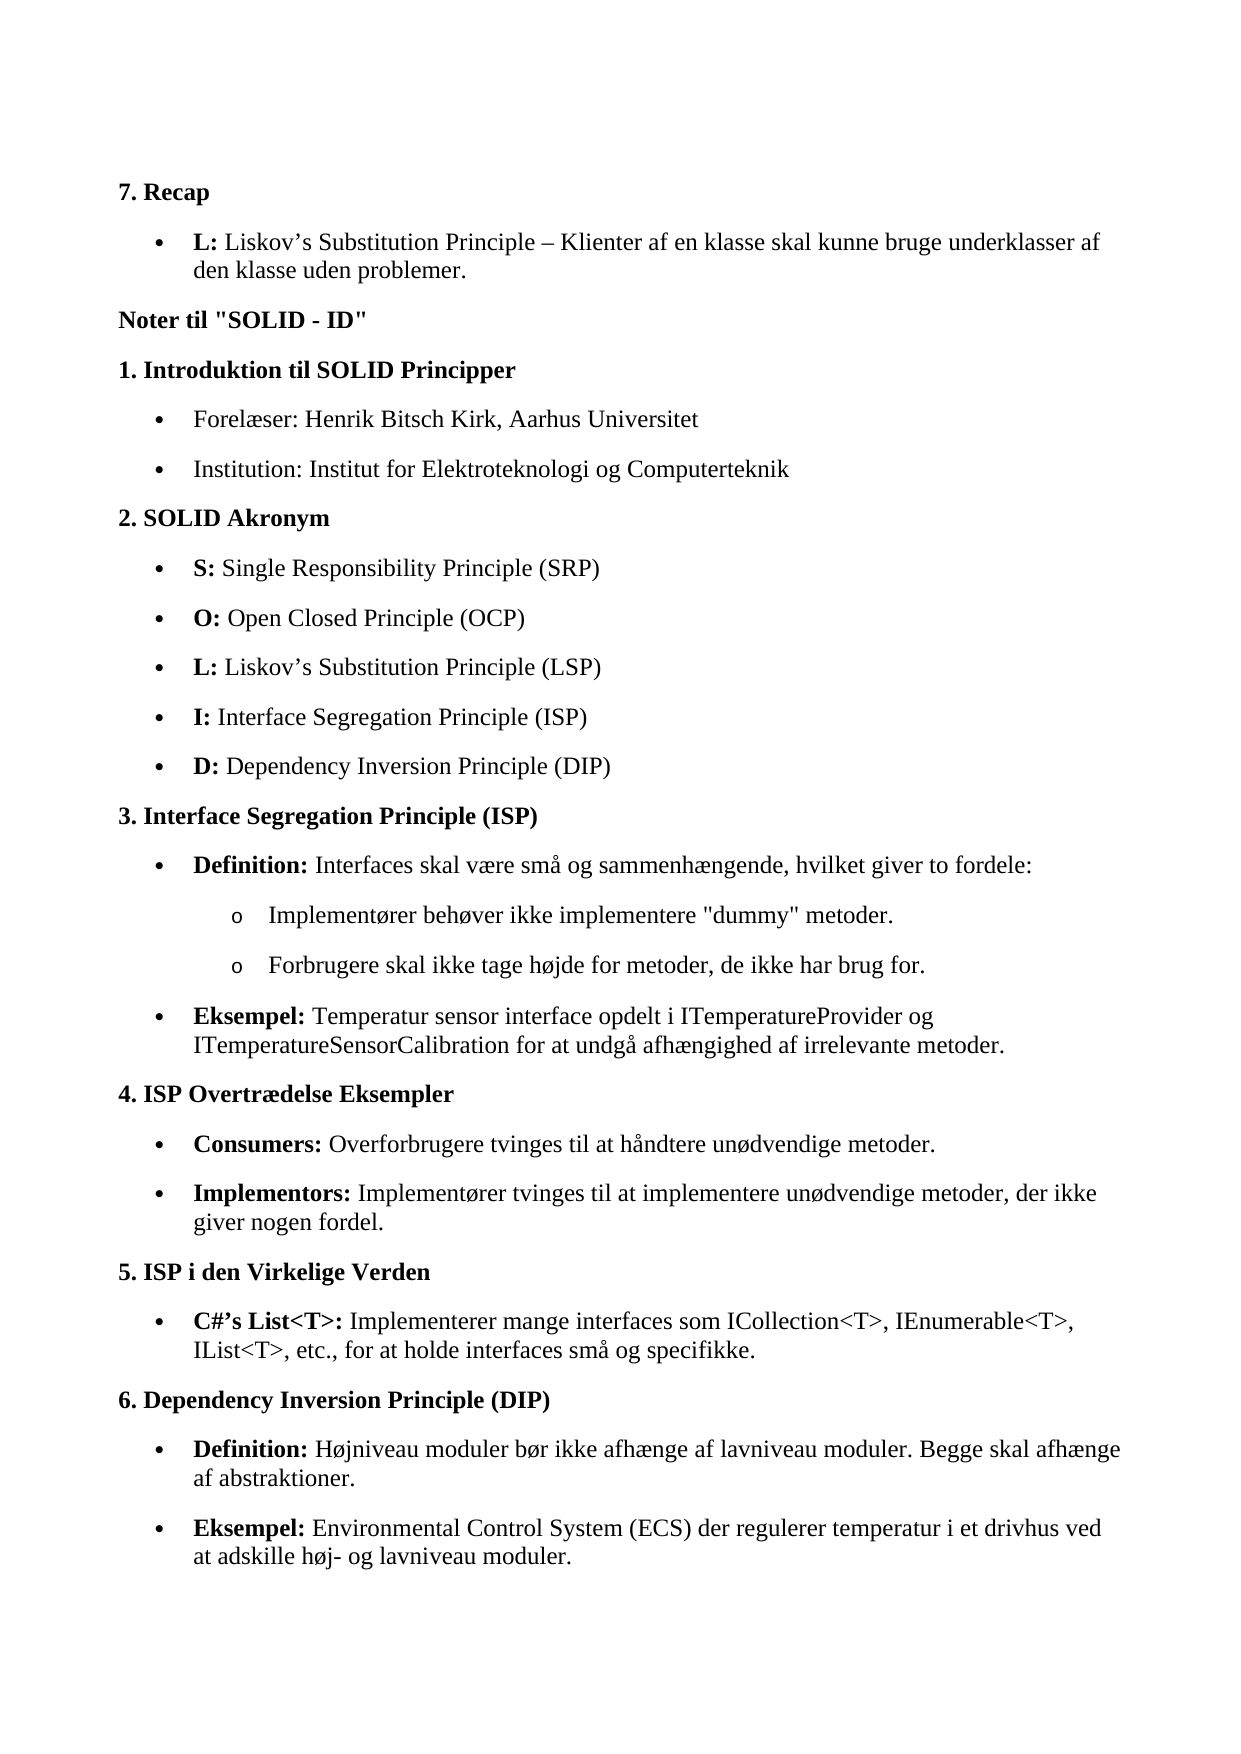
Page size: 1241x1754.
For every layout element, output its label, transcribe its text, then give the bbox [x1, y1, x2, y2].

text 2. SOLID Akronym [118, 503, 1122, 532]
text 5. ISP i den Virkelige Verden [118, 1257, 1122, 1286]
list Eksempel: Environmental Control System (ECS) der regulerer temperatur i et drivhus ved at adskille høj- og lavniveau moduler. [156, 1513, 1122, 1570]
text Noter til "SOLID - ID" [118, 305, 1122, 334]
text 4. ISP Overtrædelse Eksempler [118, 1079, 1122, 1108]
text 3. Interface Segregation Principle (ISP) [118, 801, 1122, 830]
list Institution: Institut for Elektroteknologi og Computerteknik [156, 454, 1122, 483]
list I: Interface Segregation Principle (ISP) [156, 702, 1122, 731]
list S: Single Responsibility Principle (SRP) [156, 553, 1122, 582]
list Forbrugere skal ikke tage højde for metoder, de ikke har brug for. [231, 951, 1122, 980]
text 7. Recap [118, 177, 1122, 206]
list Eksempel: Temperatur sensor interface opdelt i ITemperatureProvider og ITemperatureSensorCalibration for at undgå afhængighed af irrelevante metoder. [156, 1001, 1122, 1058]
list Forelæser: Henrik Bitsch Kirk, Aarhus Universitet [156, 404, 1122, 433]
list O: Open Closed Principle (OCP) [156, 603, 1122, 631]
list Implementører behøver ikke implementere "dummy" metoder. [231, 900, 1122, 930]
list Definition: Interfaces skal være små og sammenhængende, hvilket giver to fordele: [156, 851, 1122, 879]
list L: Liskov’s Substitution Principle (LSP) [156, 652, 1122, 681]
list Implementors: Implementører tvinges til at implementere unødvendige metoder, der ikke giver nogen fordel. [156, 1178, 1122, 1236]
list D: Dependency Inversion Principle (DIP) [156, 751, 1122, 780]
list Consumers: Overforbrugere tvinges til at håndtere unødvendige metoder. [156, 1129, 1122, 1158]
text 6. Dependency Inversion Principle (DIP) [118, 1385, 1122, 1413]
text 1. Introduktion til SOLID Principper [118, 355, 1122, 383]
list Definition: Højniveau moduler bør ikke afhænge af lavniveau moduler. Begge skal afhænge af abstraktioner. [156, 1434, 1122, 1492]
list L: Liskov’s Substitution Principle – Klienter af en klasse skal kunne bruge underklasser af den klasse uden problemer. [156, 227, 1122, 284]
list C#’s List<T>: Implementerer mange interfaces som ICollection<T>, IEnumerable<T>, IList<T>, etc., for at holde interfaces små og specifikke. [156, 1306, 1122, 1364]
